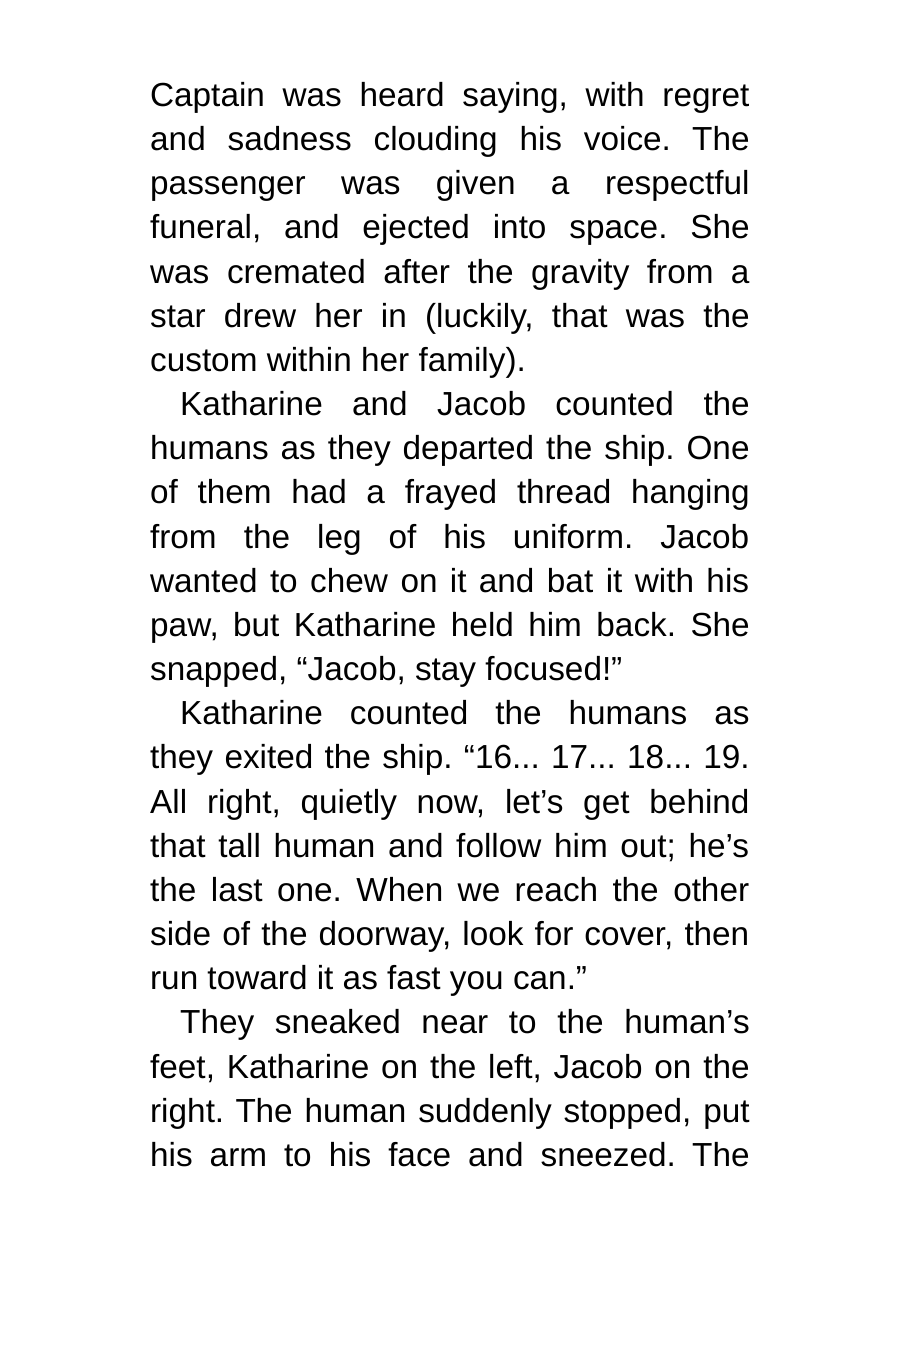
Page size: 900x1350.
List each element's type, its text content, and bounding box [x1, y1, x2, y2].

text Katharine counted the humans as they exited the ship. “16... 17... 18... 19. All right, quietly now, let’s get behind that tall human and follow him out; he’s the last one. When we reach the other side of the doorway, look for cover, then run toward it as fast you can.” [150, 693, 750, 997]
text Captain was heard saying, with regret and sadness clouding his voice. The passenger was given a respectful funeral, and ejected into space. She was cremated after the gravity from a star drew her in (luckily, that was the custom within her family). [150, 75, 750, 378]
text Katharine and Jacob counted the humans as they departed the ship. One of them had a frayed thread hanging from the leg of his uniform. Jacob wanted to chew on it and bat it with his paw, but Katharine held him back. She snapped, “Jacob, stay focused!” [150, 384, 750, 688]
text They sneaked near to the human’s feet, Katharine on the left, Jacob on the right. The human suddenly stopped, put his arm to his face and sneezed. The [150, 1002, 750, 1173]
